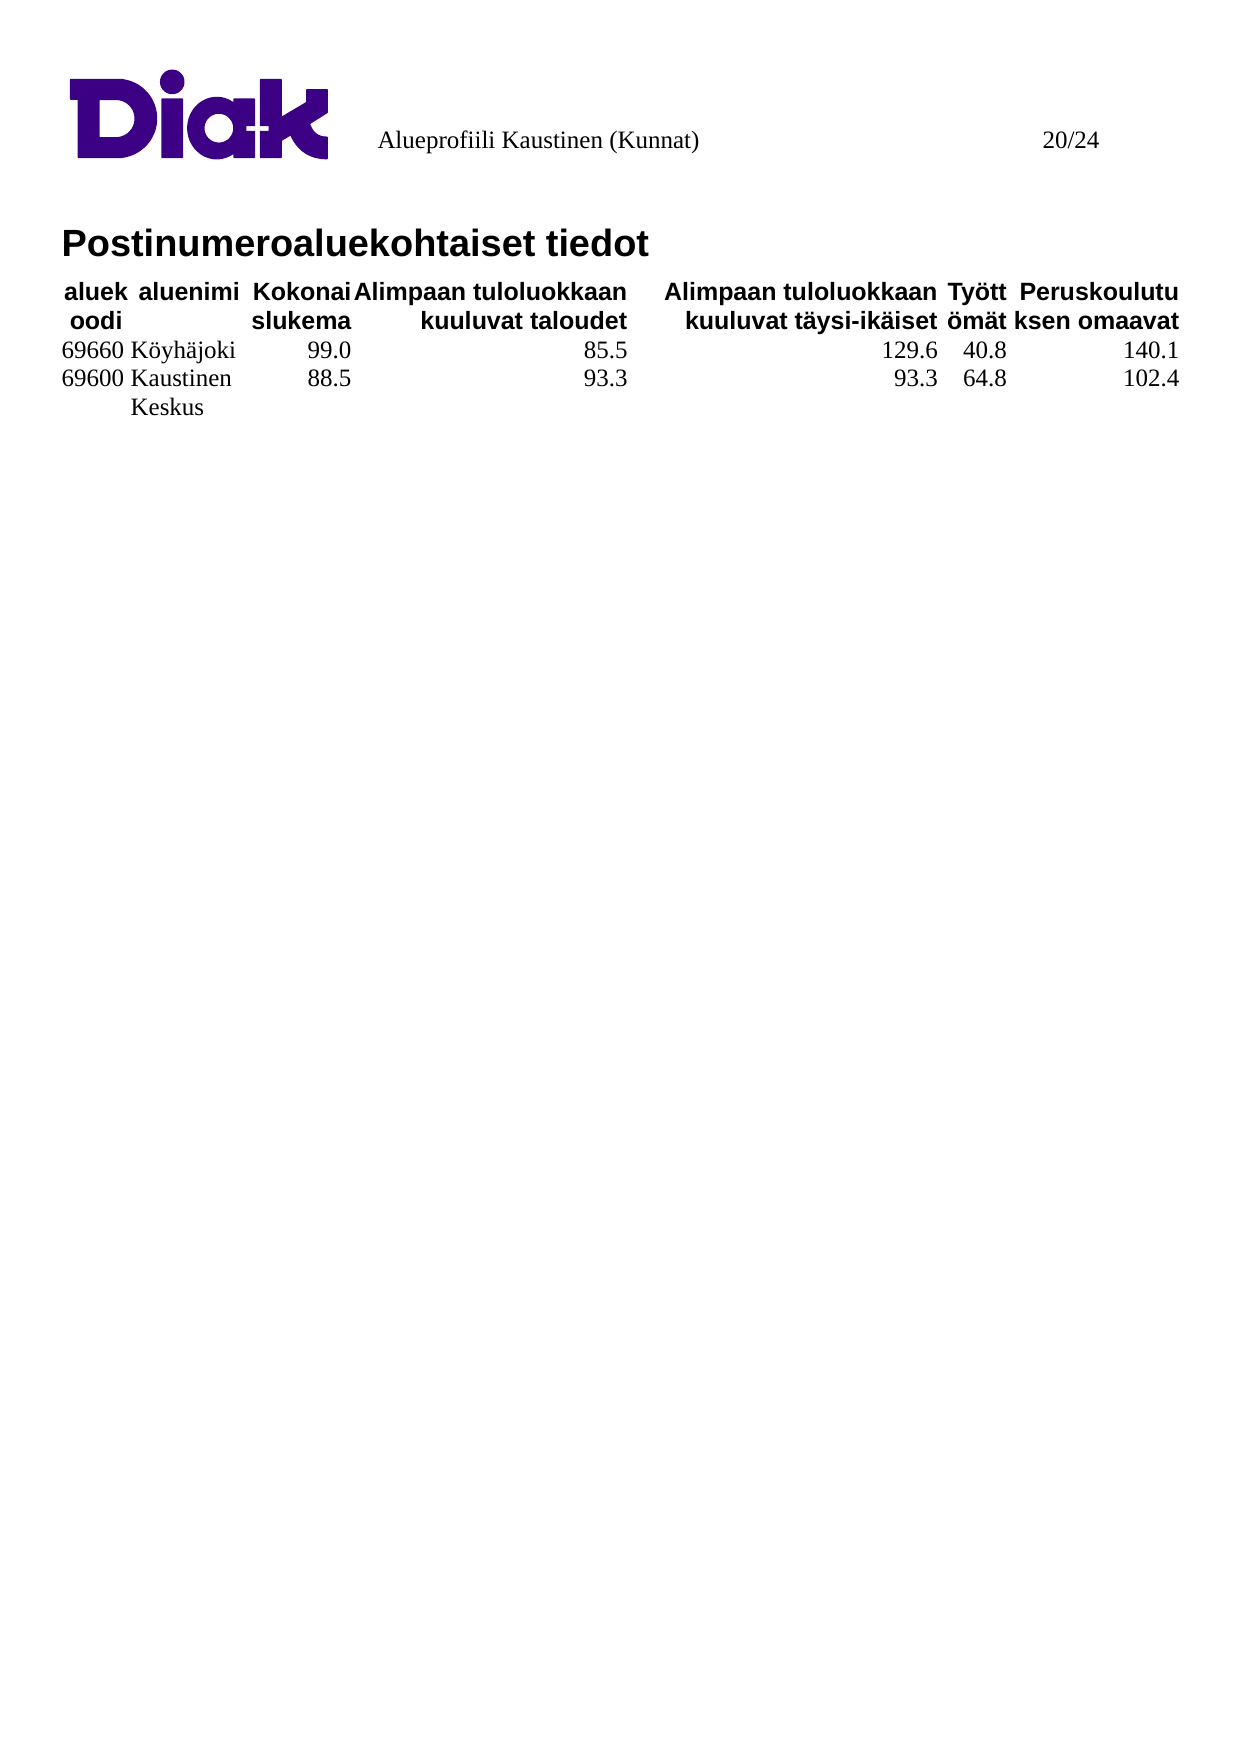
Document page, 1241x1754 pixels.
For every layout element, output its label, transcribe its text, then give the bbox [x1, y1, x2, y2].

table_cell Kaustinen Keskus [130, 364, 248, 421]
table_cell 40.8 [938, 335, 1007, 363]
table_header Kokonaislukema [248, 277, 351, 335]
table_header aluenimi [130, 277, 248, 335]
table_cell 64.8 [938, 364, 1007, 421]
table_header aluekoodi [61, 277, 130, 335]
table_header Alimpaan tuloluokkaan kuuluvat taloudet [351, 277, 627, 335]
table_cell 93.3 [627, 364, 938, 421]
subtitle Postinumeroaluekohtaiset tiedot [61, 221, 1179, 265]
table_cell 99.0 [248, 335, 351, 363]
table_cell 69600 [61, 364, 130, 421]
table_header Työttömät [938, 277, 1007, 335]
table_cell 129.6 [627, 335, 938, 363]
table_header Peruskoulutuksen omaavat [1007, 277, 1179, 335]
table_cell 69660 [61, 335, 130, 363]
table_cell Köyhäjoki [130, 335, 248, 363]
table_cell 140.1 [1007, 335, 1179, 363]
table_header Alimpaan tuloluokkaan kuuluvat täysi-ikäiset [627, 277, 938, 335]
table_cell 93.3 [351, 364, 627, 421]
table_cell 102.4 [1007, 364, 1179, 421]
table_cell 85.5 [351, 335, 627, 363]
table_cell 88.5 [248, 364, 351, 421]
